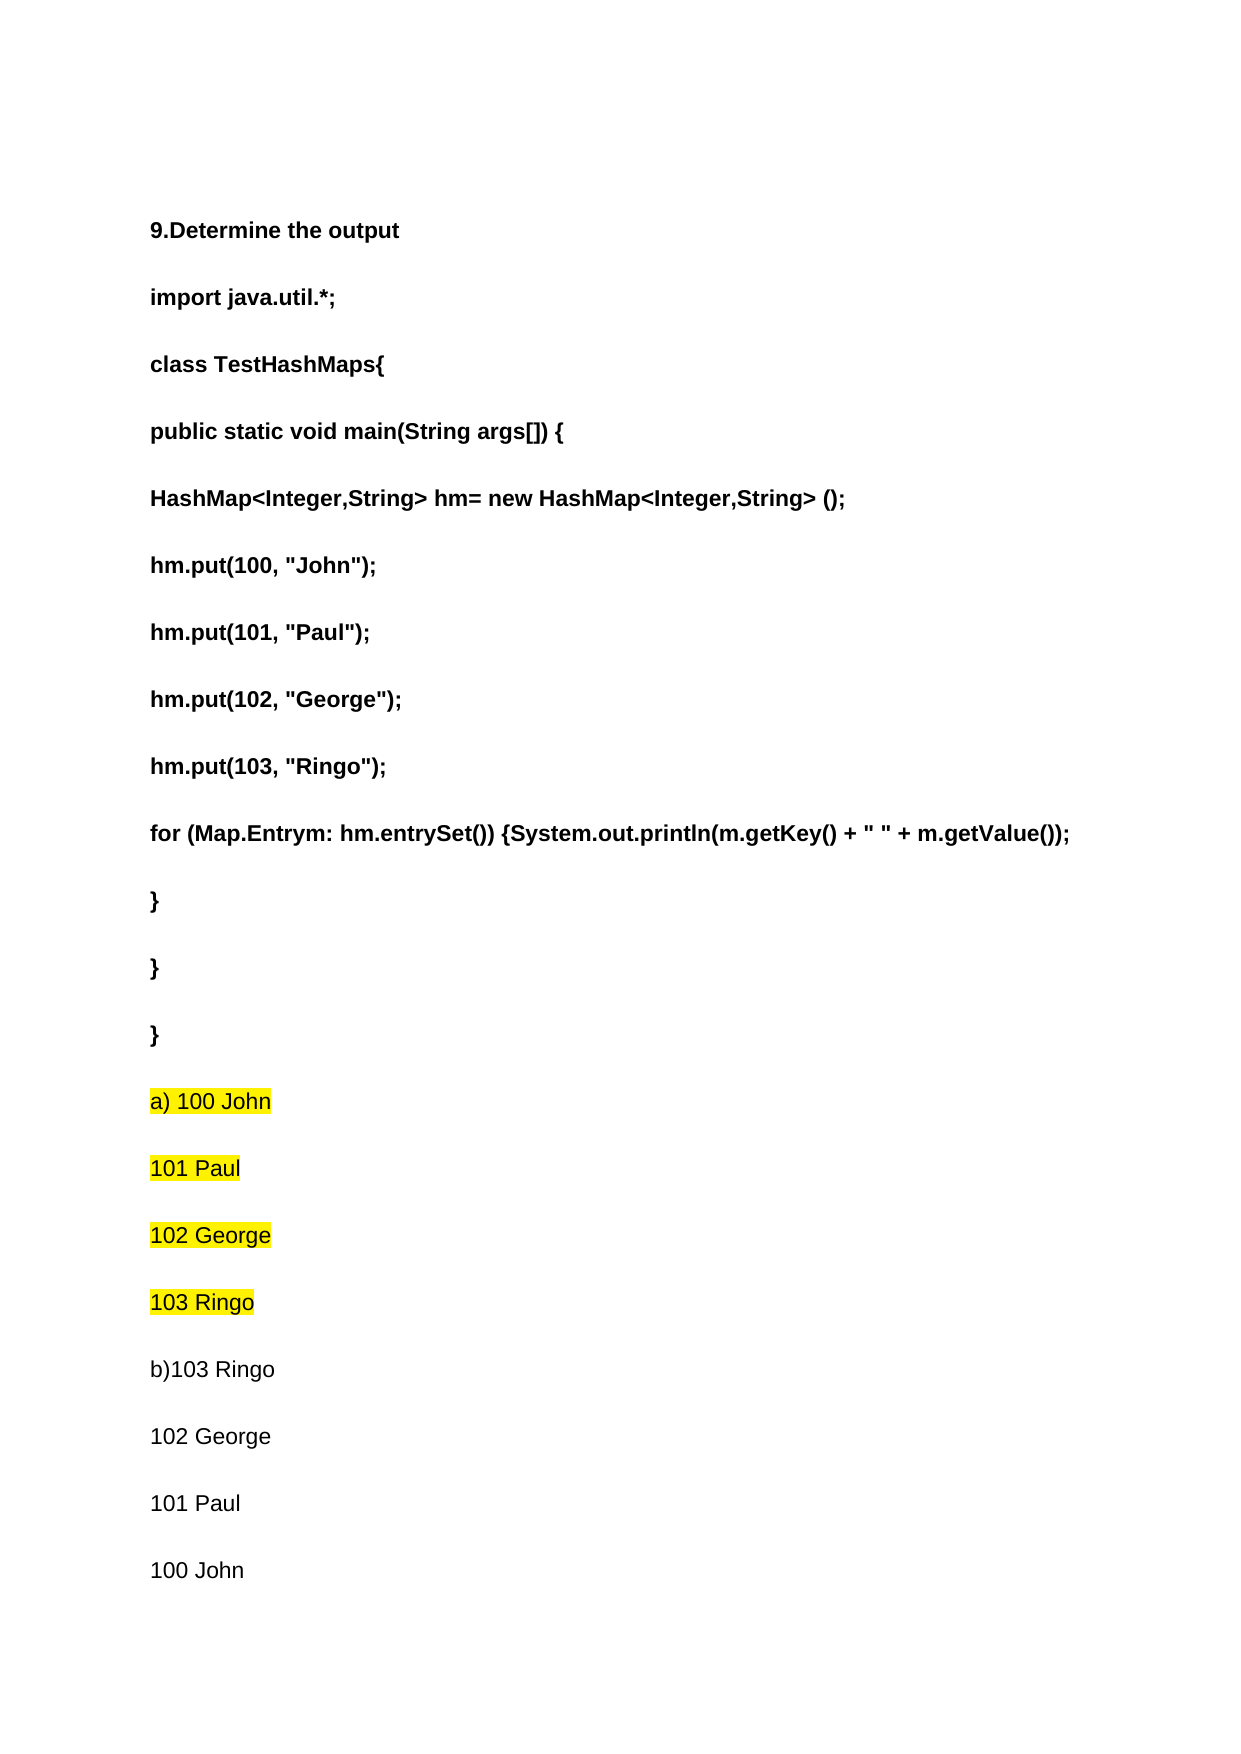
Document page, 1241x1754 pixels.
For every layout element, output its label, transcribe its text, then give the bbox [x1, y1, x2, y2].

text 9.Determine the output [150, 217, 1090, 243]
text import java.util.*; [150, 284, 1090, 310]
text } [150, 954, 1090, 980]
text 100 John [150, 1557, 1090, 1583]
text 102 George [150, 1222, 1090, 1248]
text } [150, 1021, 1090, 1047]
text hm.put(102, "George"); [150, 686, 1090, 712]
text 101 Paul [150, 1155, 1090, 1181]
text for (Map.Entrym: hm.entrySet()) {System.out.println(m.getKey() + " " + m.getValue()); [150, 820, 1090, 846]
text public static void main(String args[]) { [150, 418, 1090, 444]
text 103 Ringo [150, 1289, 1090, 1315]
text class TestHashMaps{ [150, 351, 1090, 377]
text hm.put(100, "John"); [150, 552, 1090, 578]
text hm.put(103, "Ringo"); [150, 753, 1090, 779]
text 102 George [150, 1423, 1090, 1449]
text 101 Paul [150, 1489, 1090, 1516]
text HashMap<Integer,String> hm= new HashMap<Integer,String> (); [150, 485, 1090, 511]
text a) 100 John [150, 1088, 1090, 1114]
text hm.put(101, "Paul"); [150, 619, 1090, 645]
text b)103 Ringo [150, 1356, 1090, 1382]
text } [150, 887, 1090, 913]
